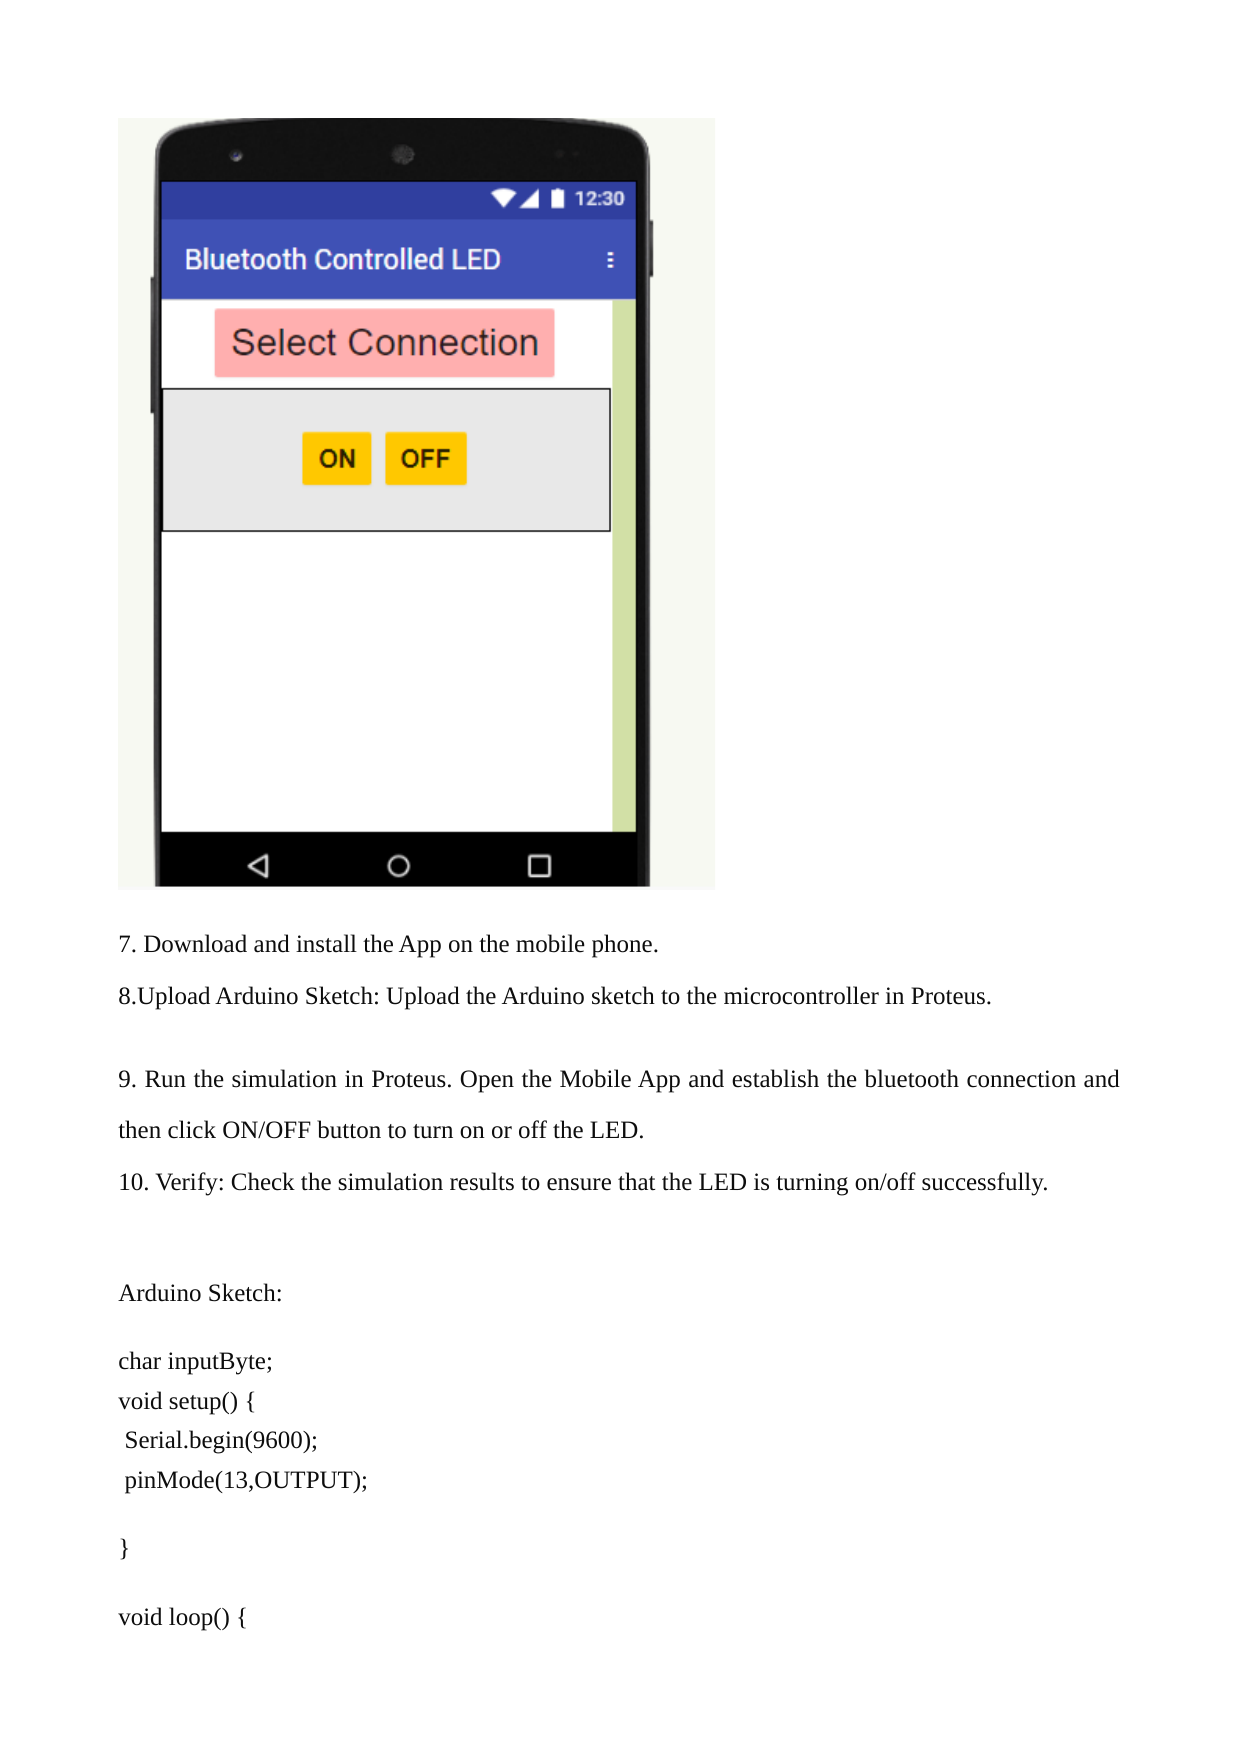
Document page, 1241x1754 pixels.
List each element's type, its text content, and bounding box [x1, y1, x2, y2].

text 8.Upload Arduino Sketch: Upload the Arduino sketch to the microcontroller in Proteus. [118, 981, 1122, 1010]
text 10. Verify: Check the simulation results to ensure that the LED is turning on/off successfully. [118, 1167, 1122, 1195]
picture [118, 118, 715, 890]
text } [118, 1533, 1122, 1562]
text Serial.begin(9600); [118, 1426, 1122, 1454]
text Arduino Sketch: [118, 1278, 1122, 1307]
text pinMode(13,OUTPUT); [118, 1465, 1122, 1494]
text 9. Run the simulation in Proteus. Open the Mobile App and establish the bluetooth connection and then click ON/OFF button to turn on or off the LED. [118, 1064, 1122, 1144]
text void setup() { [118, 1386, 1122, 1415]
text 7. Download and install the App on the mobile phone. [118, 929, 1122, 958]
text void loop() { [118, 1602, 1122, 1631]
text char inputByte; [118, 1346, 1122, 1375]
